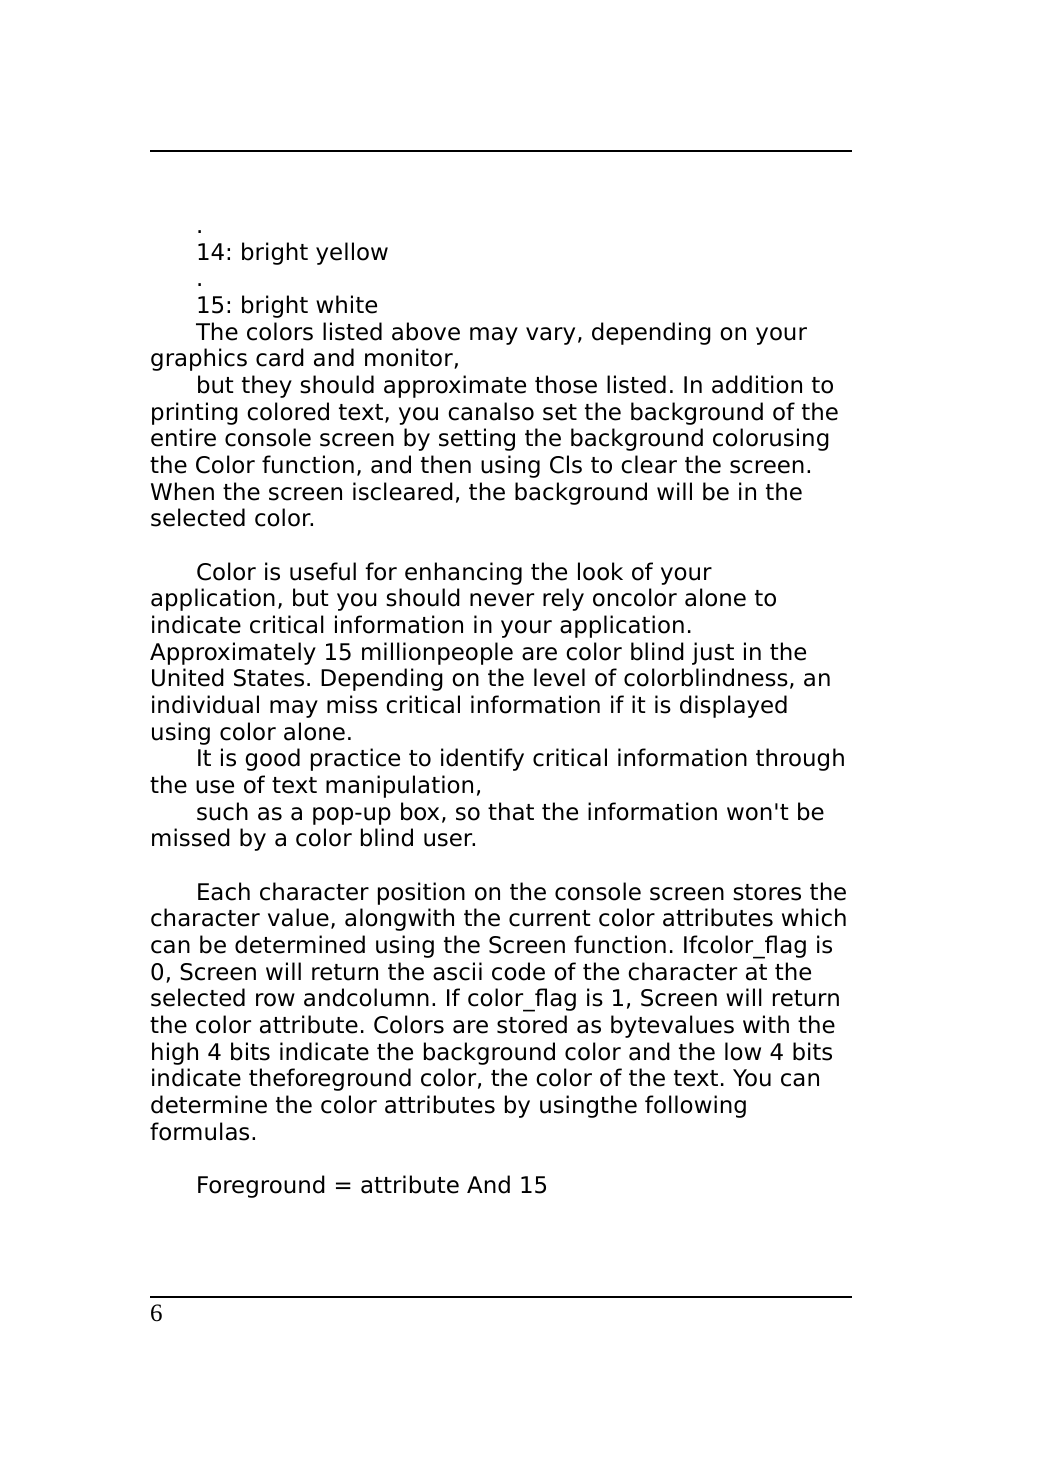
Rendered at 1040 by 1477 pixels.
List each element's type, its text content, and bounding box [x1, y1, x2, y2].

text 14: bright yellow [150, 239, 852, 265]
text but they should approximate those listed. In addition to printing colored text, you canalso set the background of the entire console screen by setting the background colorusing the Color function, and then using Cls to clear the screen. When the screen iscleared, the background will be in the selected color. [150, 372, 852, 532]
text Color is useful for enhancing the look of your application, but you should never rely oncolor alone to indicate critical information in your application. Approximately 15 millionpeople are color blind just in the United States. Depending on the level of colorblindness, an individual may miss critical information if it is displayed using color alone. [150, 559, 852, 745]
text The colors listed above may vary, depending on your graphics card and monitor, [150, 319, 852, 372]
text such as a pop-up box, so that the information won't be missed by a color blind user. [150, 799, 852, 852]
text 15: bright white [150, 292, 852, 319]
text . [150, 212, 852, 239]
text Each character position on the console screen stores the character value, alongwith the current color attributes which can be determined using the Screen function. Ifcolor_flag is 0, Screen will return the ascii code of the character at the selected row andcolumn. If color_flag is 1, Screen will return the color attribute. Colors are stored as bytevalues with the high 4 bits indicate the background color and the low 4 bits indicate theforeground color, the color of the text. You can determine the color attributes by usingthe following formulas. [150, 879, 852, 1145]
text It is good practice to identify critical information through the use of text manipulation, [150, 745, 852, 799]
text Foreground = attribute And 15 [150, 1172, 852, 1199]
text . [150, 265, 852, 292]
